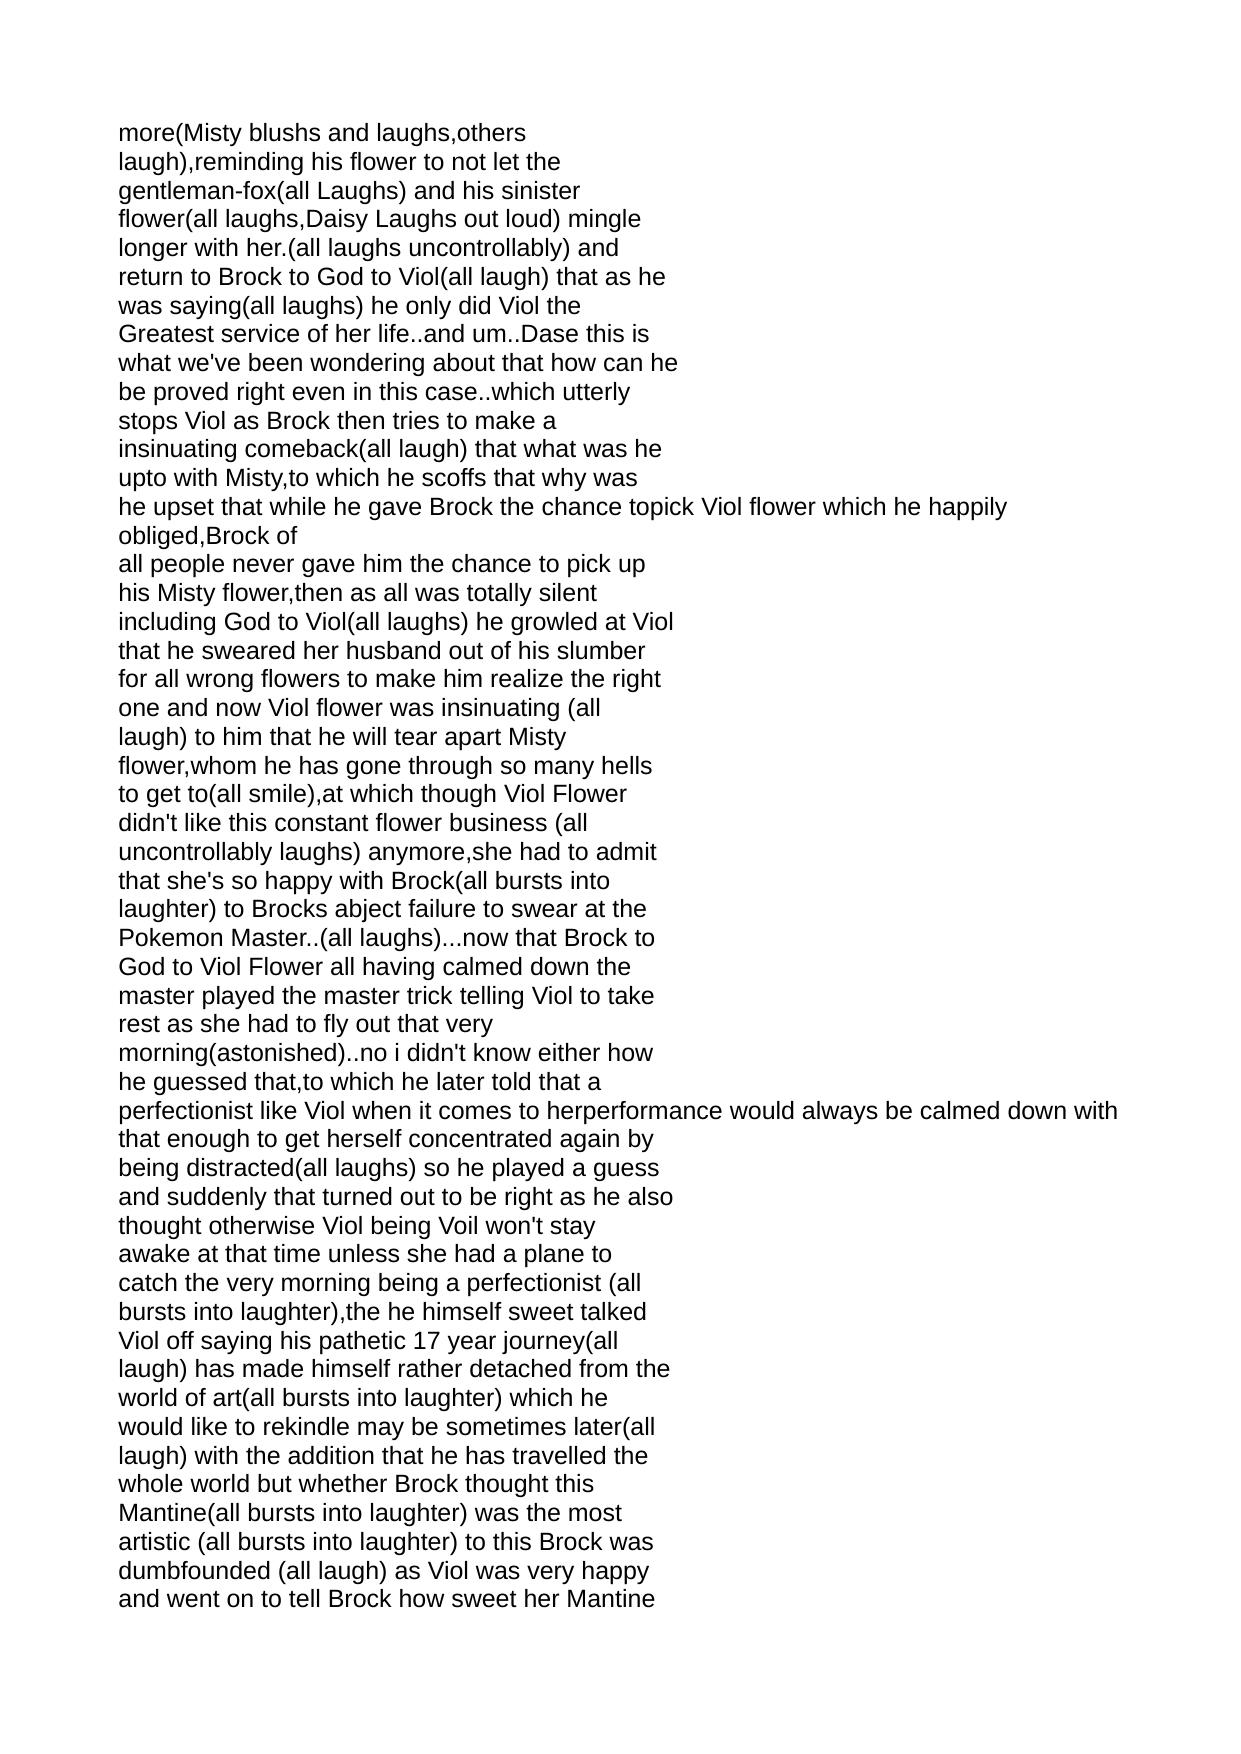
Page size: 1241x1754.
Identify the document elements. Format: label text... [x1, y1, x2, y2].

text awake at that time unless she had a plane to [118, 1239, 1122, 1268]
text bursts into laughter),the he himself sweet talked [118, 1297, 1122, 1326]
text to get to(all smile),at which though Viol Flower [118, 779, 1122, 808]
text all people never gave him the chance to pick up [118, 549, 1122, 578]
text stops Viol as Brock then tries to make a [118, 406, 1122, 434]
text upto with Misty,to which he scoffs that why was [118, 463, 1122, 492]
text return to Brock to God to Viol(all laugh) that as he [118, 262, 1122, 291]
text thought otherwise Viol being Voil won't stay [118, 1211, 1122, 1239]
text artistic (all bursts into laughter) to this Brock was [118, 1527, 1122, 1556]
text and suddenly that turned out to be right as he also [118, 1182, 1122, 1211]
text laughter) to Brocks abject failure to swear at the [118, 894, 1122, 923]
text be proved right even in this case..which utterly [118, 377, 1122, 406]
text his Misty flower,then as all was totally silent [118, 578, 1122, 607]
text insinuating comeback(all laugh) that what was he [118, 434, 1122, 463]
text more(Misty blushs and laughs,others [118, 118, 1122, 147]
text laugh) has made himself rather detached from the [118, 1354, 1122, 1383]
text being distracted(all laughs) so he played a guess [118, 1153, 1122, 1182]
text whole world but whether Brock thought this [118, 1469, 1122, 1498]
text laugh),reminding his flower to not let the [118, 147, 1122, 176]
text perfectionist like Viol when it comes to herperformance would always be calmed down with [118, 1096, 1122, 1124]
text Mantine(all bursts into laughter) was the most [118, 1498, 1122, 1527]
text laugh) to him that he will tear apart Misty [118, 722, 1122, 751]
text rest as she had to fly out that very [118, 1009, 1122, 1038]
text was saying(all laughs) he only did Viol the [118, 291, 1122, 319]
text morning(astonished)..no i didn't know either how [118, 1038, 1122, 1067]
text what we've been wondering about that how can he [118, 348, 1122, 377]
text world of art(all bursts into laughter) which he [118, 1383, 1122, 1412]
text laugh) with the addition that he has travelled the [118, 1441, 1122, 1469]
text flower(all laughs,Daisy Laughs out loud) mingle [118, 204, 1122, 233]
text Greatest service of her life..and um..Dase this is [118, 319, 1122, 348]
text he upset that while he gave Brock the chance topick Viol flower which he happily obliged,Brock of [118, 492, 1122, 549]
text he guessed that,to which he later told that a [118, 1067, 1122, 1096]
text one and now Viol flower was insinuating (all [118, 693, 1122, 722]
text dumbfounded (all laugh) as Viol was very happy [118, 1556, 1122, 1584]
text flower,whom he has gone through so many hells [118, 751, 1122, 779]
text gentleman-fox(all Laughs) and his sinister [118, 176, 1122, 204]
text longer with her.(all laughs uncontrollably) and [118, 233, 1122, 262]
text that he sweared her husband out of his slumber [118, 636, 1122, 664]
text would like to rekindle may be sometimes later(all [118, 1412, 1122, 1441]
text uncontrollably laughs) anymore,she had to admit [118, 837, 1122, 866]
text Viol off saying his pathetic 17 year journey(all [118, 1326, 1122, 1354]
text God to Viol Flower all having calmed down the [118, 952, 1122, 981]
text catch the very morning being a perfectionist (all [118, 1268, 1122, 1297]
text including God to Viol(all laughs) he growled at Viol [118, 607, 1122, 636]
text that enough to get herself concentrated again by [118, 1124, 1122, 1153]
text and went on to tell Brock how sweet her Mantine [118, 1584, 1122, 1613]
text that she's so happy with Brock(all bursts into [118, 866, 1122, 894]
text didn't like this constant flower business (all [118, 808, 1122, 837]
text for all wrong flowers to make him realize the right [118, 664, 1122, 693]
text master played the master trick telling Viol to take [118, 981, 1122, 1009]
text Pokemon Master..(all laughs)...now that Brock to [118, 923, 1122, 952]
